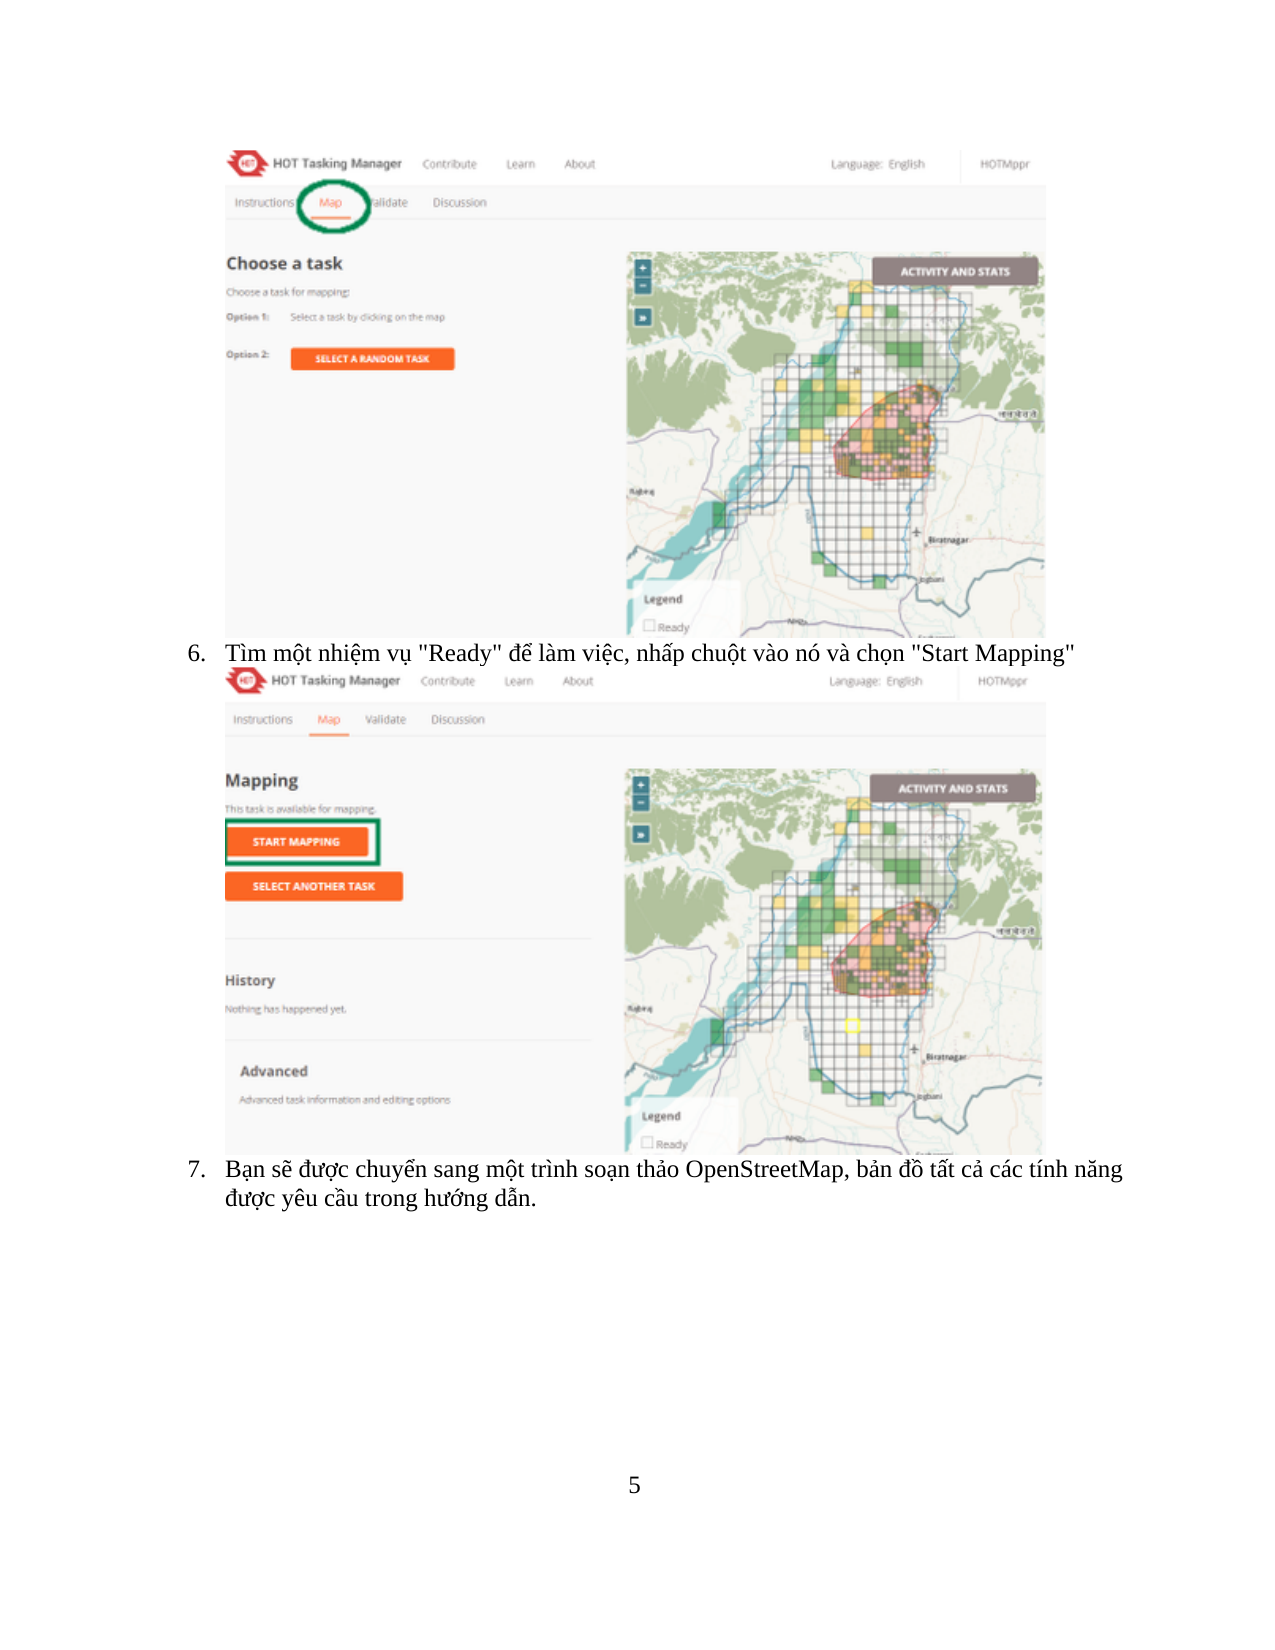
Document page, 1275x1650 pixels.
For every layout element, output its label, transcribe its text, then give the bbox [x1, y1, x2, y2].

list Tìm một nhiệm vụ "Ready" để làm việc, nhấp chuột vào nó và chọn "Start Mapping" [187, 638, 1125, 1154]
list [1047, 150, 1125, 638]
picture [225, 150, 1047, 638]
list Bạn sẽ được chuyển sang một trình soạn thảo OpenStreetMap, bản đồ tất cả các tính năng được yêu cầu trong hướng dẫn. [187, 1154, 1125, 1212]
list [187, 150, 225, 638]
picture [225, 666, 1047, 1155]
